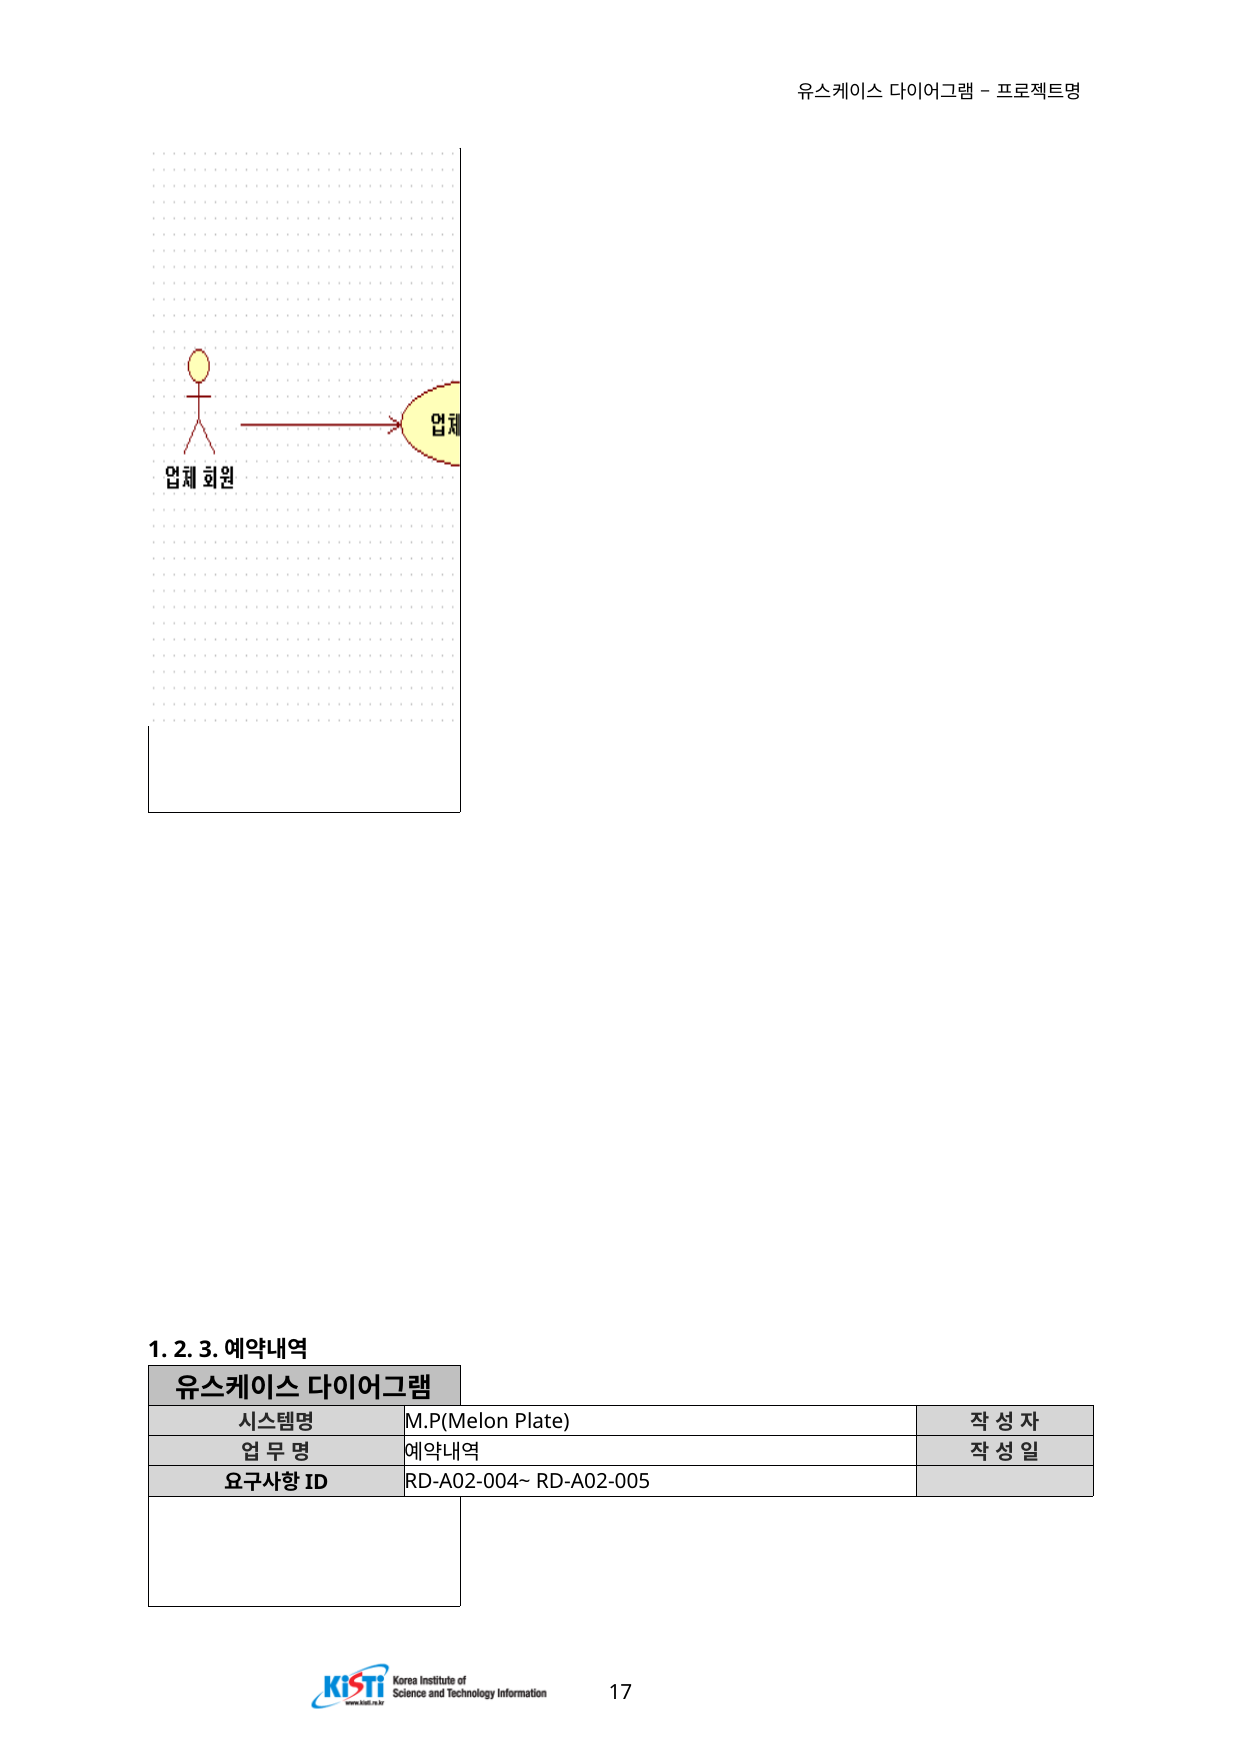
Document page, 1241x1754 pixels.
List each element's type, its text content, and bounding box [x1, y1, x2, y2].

table_cell RD-A02-004~ RD-A02-005 [405, 1466, 916, 1496]
table_cell 요구사항ID [149, 1466, 404, 1496]
table_cell [917, 1466, 1093, 1496]
table_header [461, 1365, 1093, 1405]
table_cell 업 무 명 [149, 1436, 404, 1465]
table_cell 작 성 자 [917, 1406, 1093, 1435]
picture [148, 147, 460, 726]
table_cell M.P(Melon Plate) [405, 1406, 916, 1435]
picture [295, 1657, 558, 1717]
table_cell 작 성 일 [917, 1436, 1093, 1465]
table_cell [461, 1497, 1093, 1606]
table_cell 시스템명 [149, 1406, 404, 1435]
table_cell [149, 1497, 460, 1606]
title 1. 2. 3. 예약내역 [148, 1328, 1092, 1365]
table_cell [149, 726, 460, 812]
table_header 유스케이스 다이어그램 [149, 1366, 460, 1405]
table_cell 예약내역 [405, 1436, 916, 1465]
table_cell [461, 148, 1093, 812]
